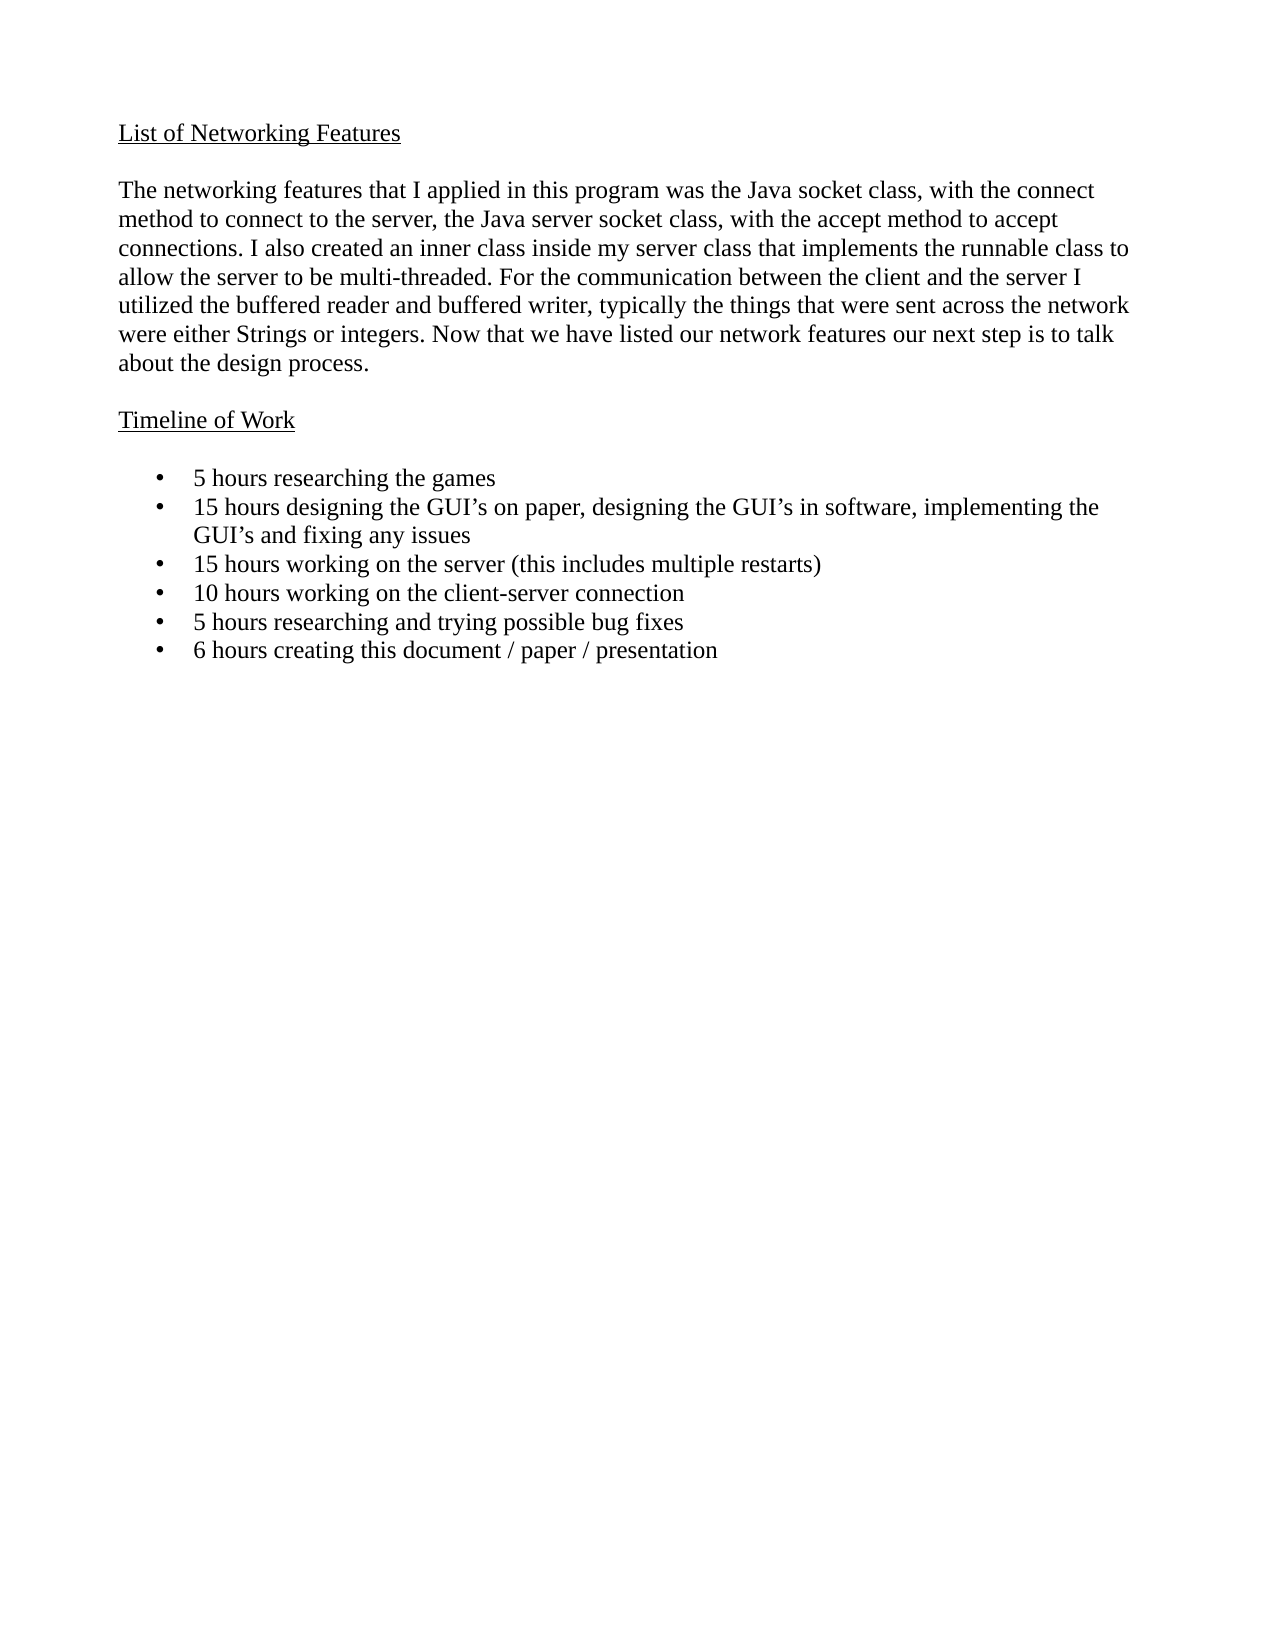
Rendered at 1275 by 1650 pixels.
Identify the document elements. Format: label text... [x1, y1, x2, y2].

text The networking features that I applied in this program was the Java socket class, with the connect method to connect to the server, the Java server socket class, with the accept method to accept connections. I also created an inner class inside my server class that implements the runnable class to allow the server to be multi-threaded. For the communication between the client and the server I utilized the buffered reader and buffered writer, typically the things that were sent across the network were either Strings or integers. Now that we have listed our network features our next step is to talk about the design process. [118, 176, 1157, 377]
text List of Networking Features [118, 118, 1157, 147]
list 15 hours working on the server (this includes multiple restarts) [156, 549, 1157, 578]
list 5 hours researching the games [156, 463, 1157, 492]
text Timeline of Work [118, 406, 1157, 434]
list 6 hours creating this document / paper / presentation [156, 636, 1157, 664]
list 5 hours researching and trying possible bug fixes [156, 607, 1157, 636]
list 10 hours working on the client-server connection [156, 578, 1157, 607]
list 15 hours designing the GUI’s on paper, designing the GUI’s in software, implementing the GUI’s and fixing any issues [156, 492, 1157, 549]
